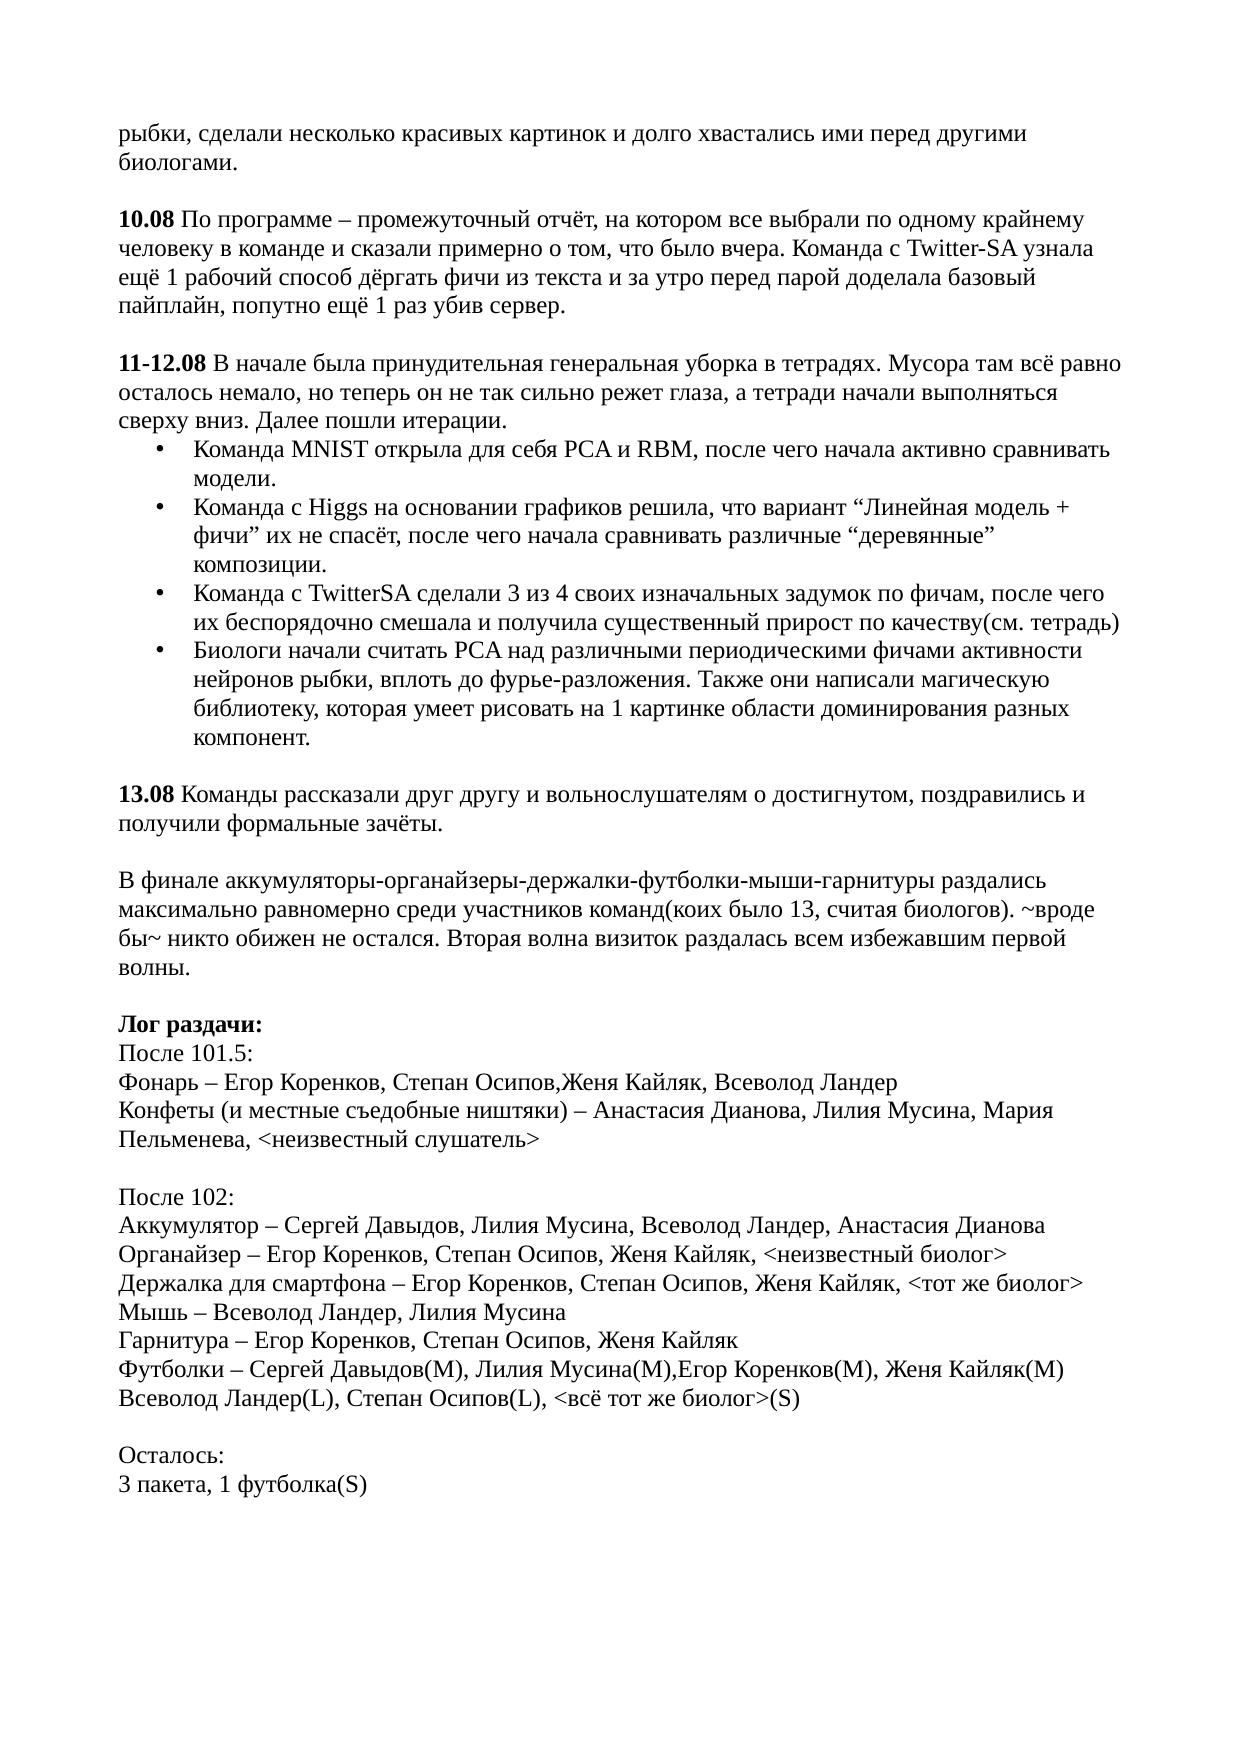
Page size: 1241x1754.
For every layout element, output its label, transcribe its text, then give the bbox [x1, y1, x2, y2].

text Гарнитура – Егор Коренков, Степан Осипов, Женя Кайляк [118, 1326, 1122, 1354]
text Аккумулятор – Сергей Давыдов, Лилия Мусина, Всеволод Ландер, Анастасия Дианова [118, 1211, 1122, 1239]
text Осталось: [118, 1441, 1122, 1469]
list Команда MNIST открыла для себя PCA и RBM, после чего начала активно сравнивать модели. [156, 434, 1122, 492]
text После 101.5: [118, 1038, 1122, 1067]
text Фонарь – Егор Коренков, Степан Осипов,Женя Кайляк, Всеволод Ландер [118, 1067, 1122, 1096]
text Футболки – Сергей Давыдов(М), Лилия Мусина(М),Егор Коренков(М), Женя Кайляк(М) Всеволод Ландер(L), Степан Осипов(L), <всё тот же биолог>(S) [118, 1354, 1122, 1412]
text Конфеты (и местные съедобные ништяки) – Анастасия Дианова, Лилия Мусина, Мария Пельменева, <неизвестный слушатель> [118, 1096, 1122, 1153]
text В финале аккумуляторы-органайзеры-держалки-футболки-мыши-гарнитуры раздались максимально равномерно среди участников команд(коих было 13, считая биологов). ~вроде бы~ никто обижен не остался. Вторая волна визиток раздалась всем избежавшим первой волны. [118, 866, 1122, 981]
text Мышь – Всеволод Ландер, Лилия Мусина [118, 1297, 1122, 1326]
text 3 пакета, 1 футболка(S) [118, 1469, 1122, 1498]
text После 102: [118, 1182, 1122, 1211]
text Лог раздачи: [118, 1009, 1122, 1038]
list Команда с TwitterSA сделали 3 из 4 своих изначальных задумок по фичам, после чего их беспорядочно смешала и получила существенный прирост по качеству(см. тетрадь) [156, 578, 1122, 636]
text 11-12.08 В начале была принудительная генеральная уборка в тетрадях. Мусора там всё равно осталось немало, но теперь он не так сильно режет глаза, а тетради начали выполняться сверху вниз. Далее пошли итерации. [118, 348, 1122, 434]
text 13.08 Команды рассказали друг другу и вольнослушателям о достигнутом, поздравились и получили формальные зачёты. [118, 779, 1122, 837]
text Держалка для смартфона – Егор Коренков, Степан Осипов, Женя Кайляк, <тот же биолог> [118, 1268, 1122, 1297]
list Команда с Higgs на основании графиков решила, что вариант “Линейная модель + фичи” их не спасёт, после чего начала сравнивать различные “деревянные” композиции. [156, 492, 1122, 578]
text 10.08 По программе – промежуточный отчёт, на котором все выбрали по одному крайнему человеку в команде и сказали примерно о том, что было вчера. Команда с Twitter-SA узнала ещё 1 рабочий способ дёргать фичи из текста и за утро перед парой доделала базовый пайплайн, попутно ещё 1 раз убив сервер. [118, 204, 1122, 319]
text рыбки, сделали несколько красивых картинок и долго хвастались ими перед другими биологами. [118, 118, 1122, 176]
list Биологи начали считать PCA над различными периодическими фичами активности нейронов рыбки, вплоть до фурье-разложения. Также они написали магическую библиотеку, которая умеет рисовать на 1 картинке области доминирования разных компонент. [156, 636, 1122, 751]
text Органайзер – Егор Коренков, Степан Осипов, Женя Кайляк, <неизвестный биолог> [118, 1239, 1122, 1268]
